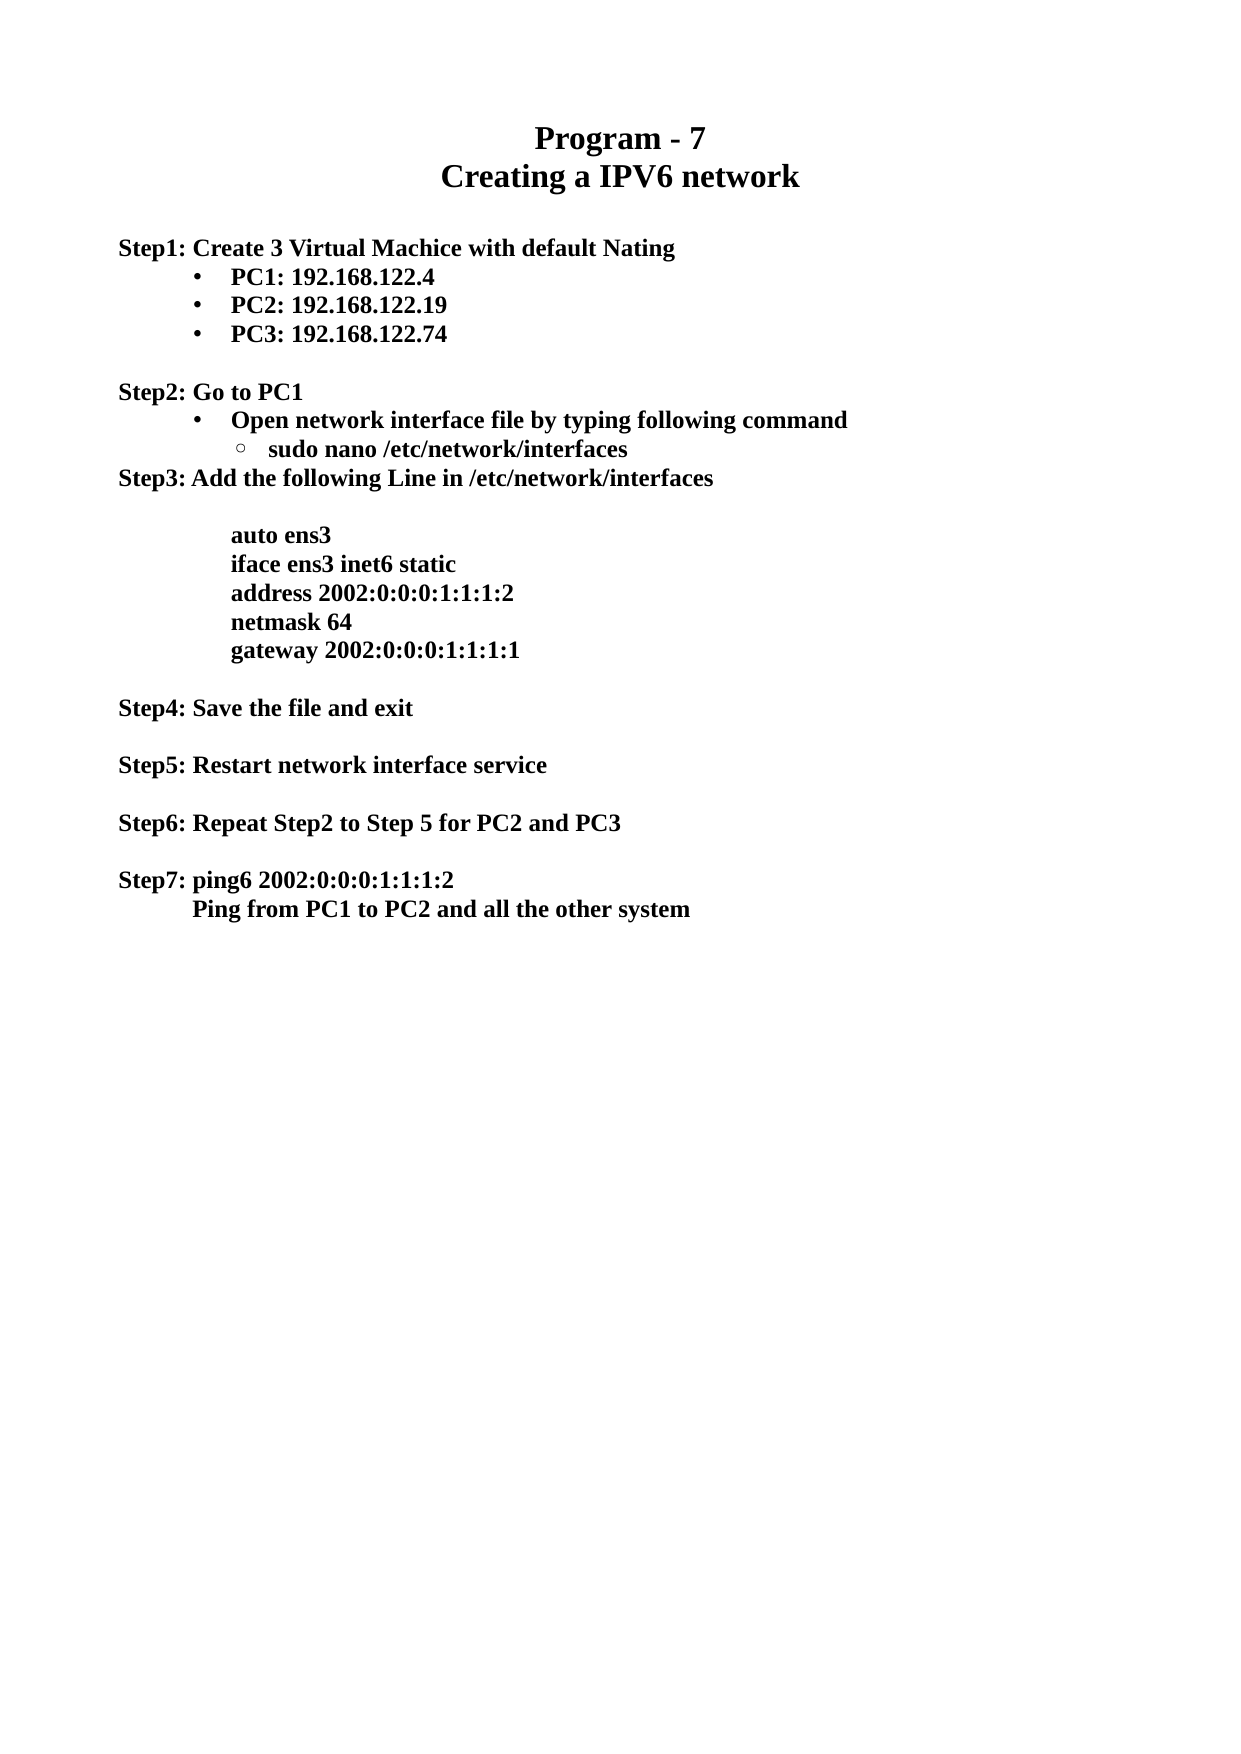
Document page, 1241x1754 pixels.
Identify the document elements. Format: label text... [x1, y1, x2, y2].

list auto ens3 [193, 521, 1122, 549]
text Step6: Repeat Step2 to Step 5 for PC2 and PC3 [118, 808, 1122, 837]
list gateway 2002:0:0:0:1:1:1:1 [193, 636, 1122, 664]
text Step7: ping6 2002:0:0:0:1:1:1:2 [118, 866, 1122, 894]
list PC3: 192.168.122.74 [193, 319, 1122, 348]
list netmask 64 [193, 607, 1122, 636]
text Step1: Create 3 Virtual Machice with default Nating [118, 233, 1122, 262]
text Step5: Restart network interface service [118, 751, 1122, 779]
list address 2002:0:0:0:1:1:1:2 [193, 578, 1122, 607]
list PC2: 192.168.122.19 [193, 291, 1122, 319]
list Open network interface file by typing following command [193, 406, 1122, 434]
text Program - 7 [118, 118, 1122, 156]
list iface ens3 inet6 static [193, 549, 1122, 578]
text Step3: Add the following Line in /etc/network/interfaces [118, 463, 1122, 492]
text Ping from PC1 to PC2 and all the other system [118, 894, 1122, 923]
text Step4: Save the file and exit [118, 693, 1122, 722]
list PC1: 192.168.122.4 [193, 262, 1122, 291]
text Creating a IPV6 network [118, 156, 1122, 195]
list sudo nano /etc/network/interfaces [231, 434, 1122, 463]
text Step2: Go to PC1 [118, 377, 1122, 406]
